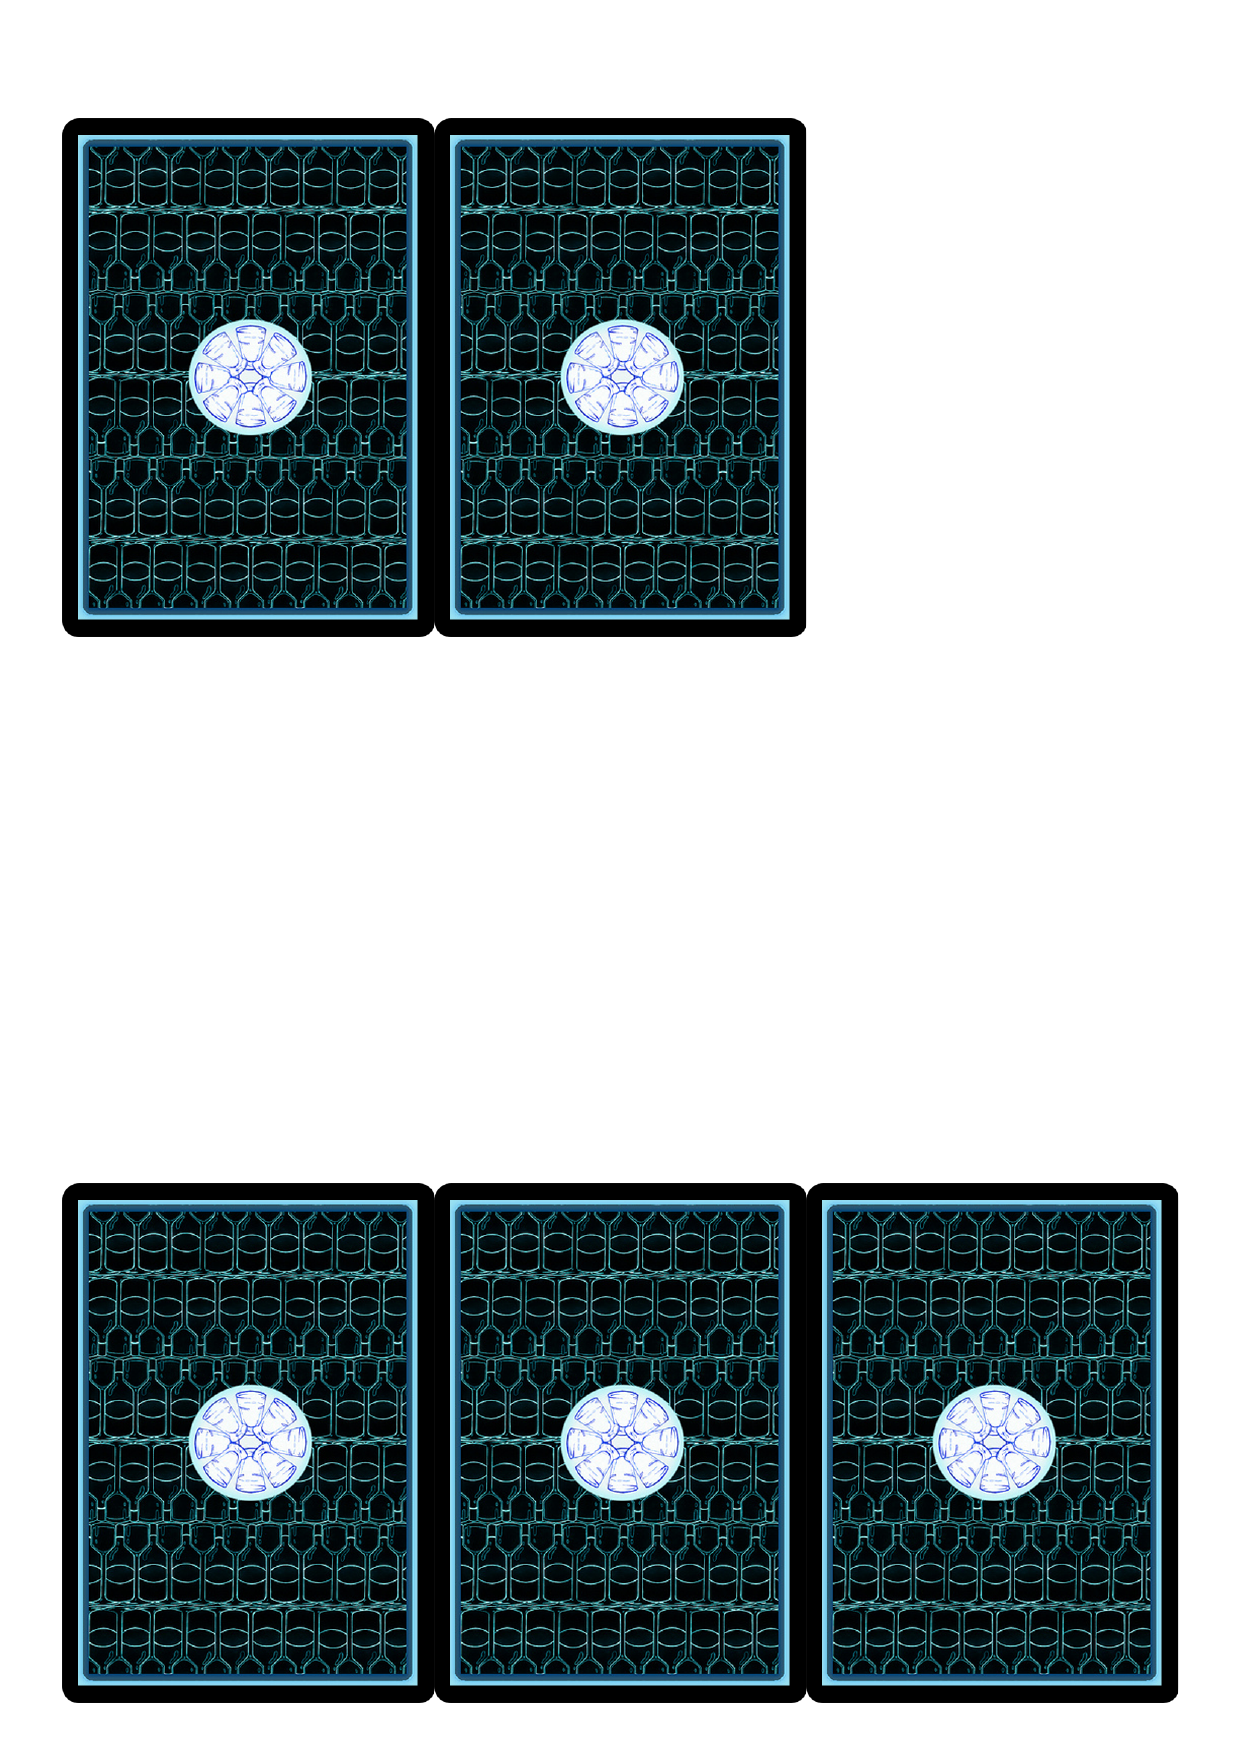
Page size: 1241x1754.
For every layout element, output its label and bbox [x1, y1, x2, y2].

picture [62, 118, 807, 637]
picture [62, 1183, 1179, 1703]
